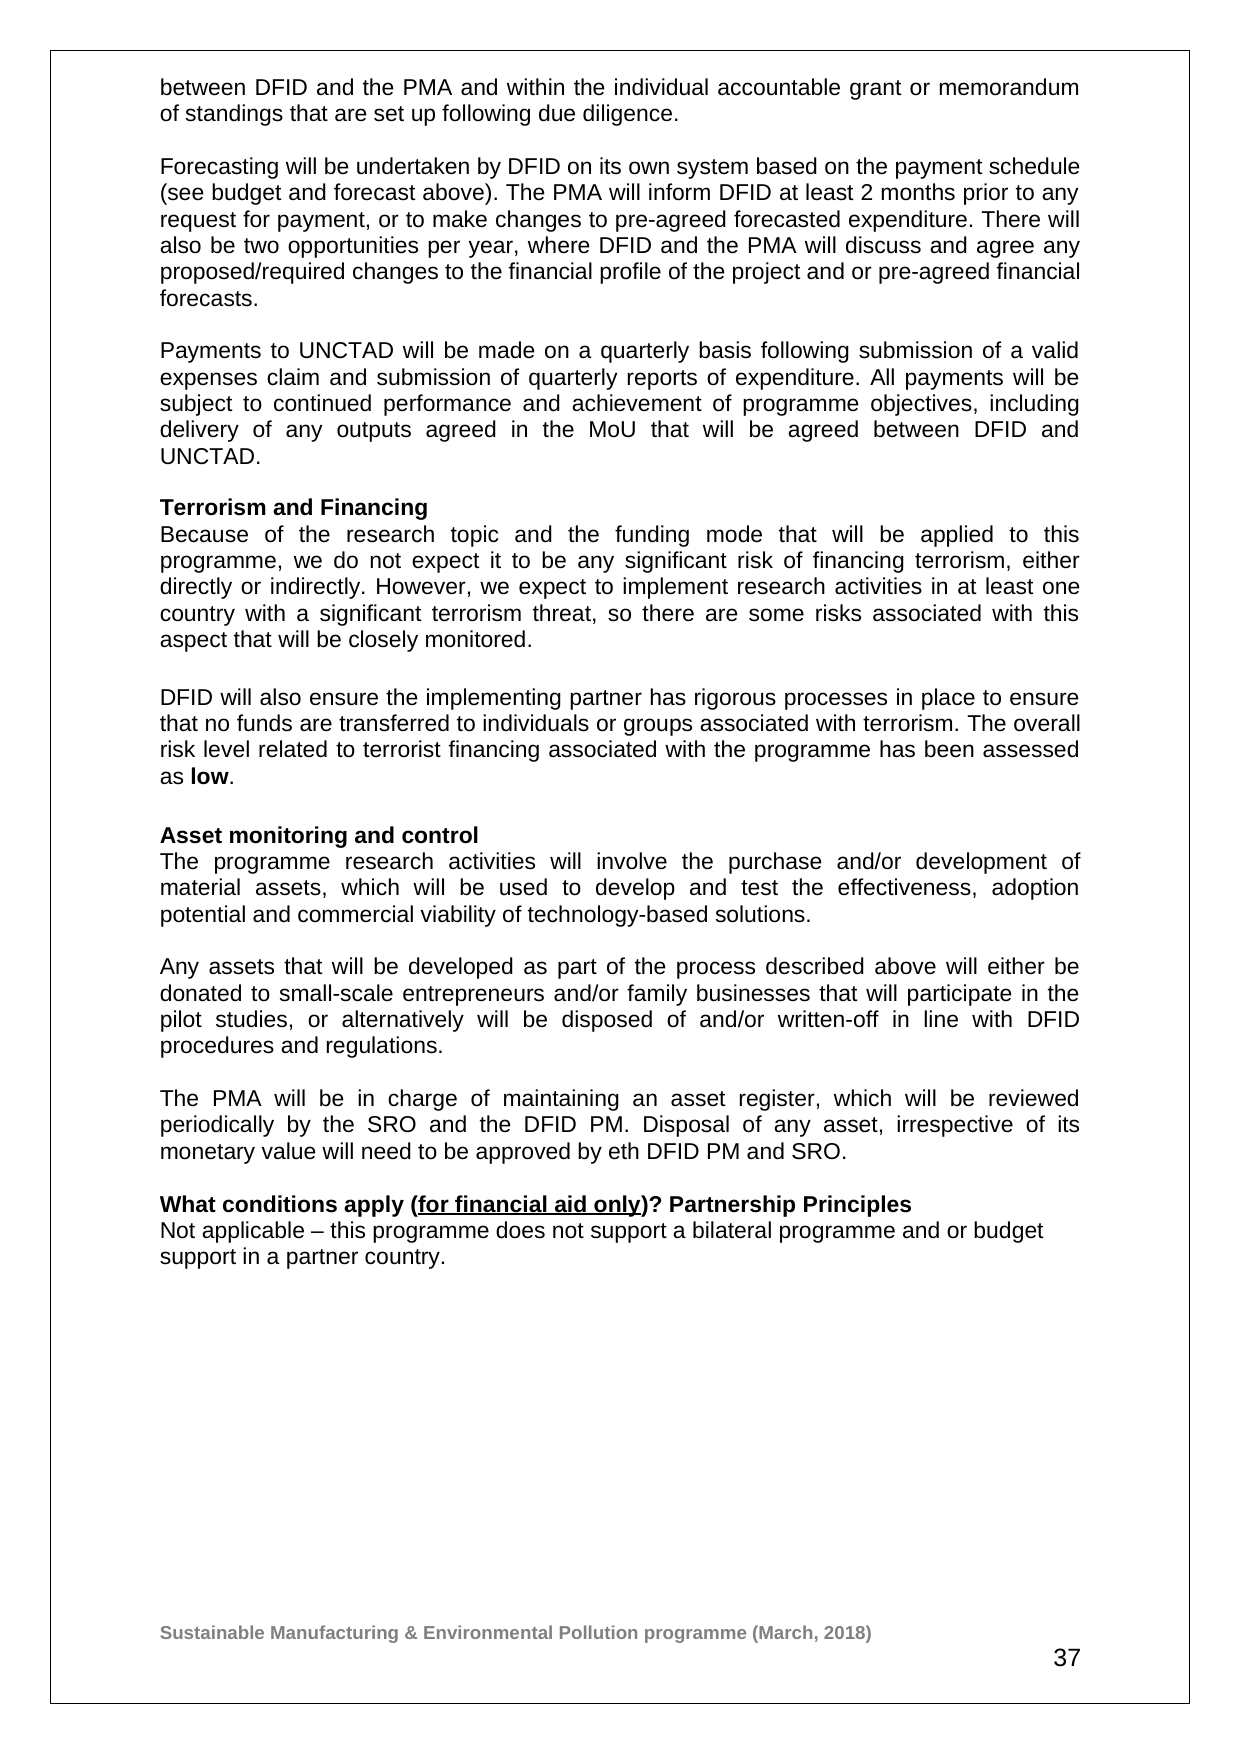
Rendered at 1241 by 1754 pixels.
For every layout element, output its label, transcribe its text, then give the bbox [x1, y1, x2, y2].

text The programme research activities will involve the purchase and/or development of material assets, which will be used to develop and test the effectiveness, adoption potential and commercial viability of technology-based solutions. [159, 848, 1081, 927]
text Terrorism and Financing Because of the research topic and the funding mode that will be applied to this programme, we do not expect it to be any significant risk of financing terrorism, either directly or indirectly. However, we expect to implement research activities in at least one country with a significant terrorism threat, so there are some risks associated with this aspect that will be closely monitored. [159, 494, 1081, 652]
text between DFID and the PMA and within the individual accountable grant or memorandum of standings that are set up following due diligence. [159, 74, 1081, 127]
text What conditions apply (for financial aid only)? Partnership Principles Not applicable – this programme does not support a bilateral programme and or budget support in a partner country. [159, 1191, 1081, 1269]
text The PMA will be in charge of maintaining an asset register, which will be reviewed periodically by the SRO and the DFID PM. Disposal of any asset, irrespective of its monetary value will need to be approved by eth DFID PM and SRO. [159, 1085, 1081, 1164]
text DFID will also ensure the implementing partner has rigorous processes in place to ensure that no funds are transferred to individuals or groups associated with terrorism. The overall risk level related to terrorist financing associated with the programme has been assessed as low. [159, 683, 1081, 789]
text Asset monitoring and control [159, 822, 1081, 848]
text Any assets that will be developed as part of the process described above will either be donated to small-scale entrepreneurs and/or family businesses that will participate in the pilot studies, or alternatively will be disposed of and/or written-off in line with DFID procedures and regulations. [159, 953, 1081, 1059]
text Forecasting will be undertaken by DFID on its own system based on the payment schedule (see budget and forecast above). The PMA will inform DFID at least 2 months prior to any request for payment, or to make changes to pre-agreed forecasted expenditure. There will also be two opportunities per year, where DFID and the PMA will discuss and agree any proposed/required changes to the financial profile of the project and or pre-agreed financial forecasts. Payments to UNCTAD will be made on a quarterly basis following submission of a valid expenses claim and submission of quarterly reports of expenditure. All payments will be subject to continued performance and achievement of programme objectives, including delivery of any outputs agreed in the MoU that will be agreed between DFID and UNCTAD. [159, 153, 1081, 469]
